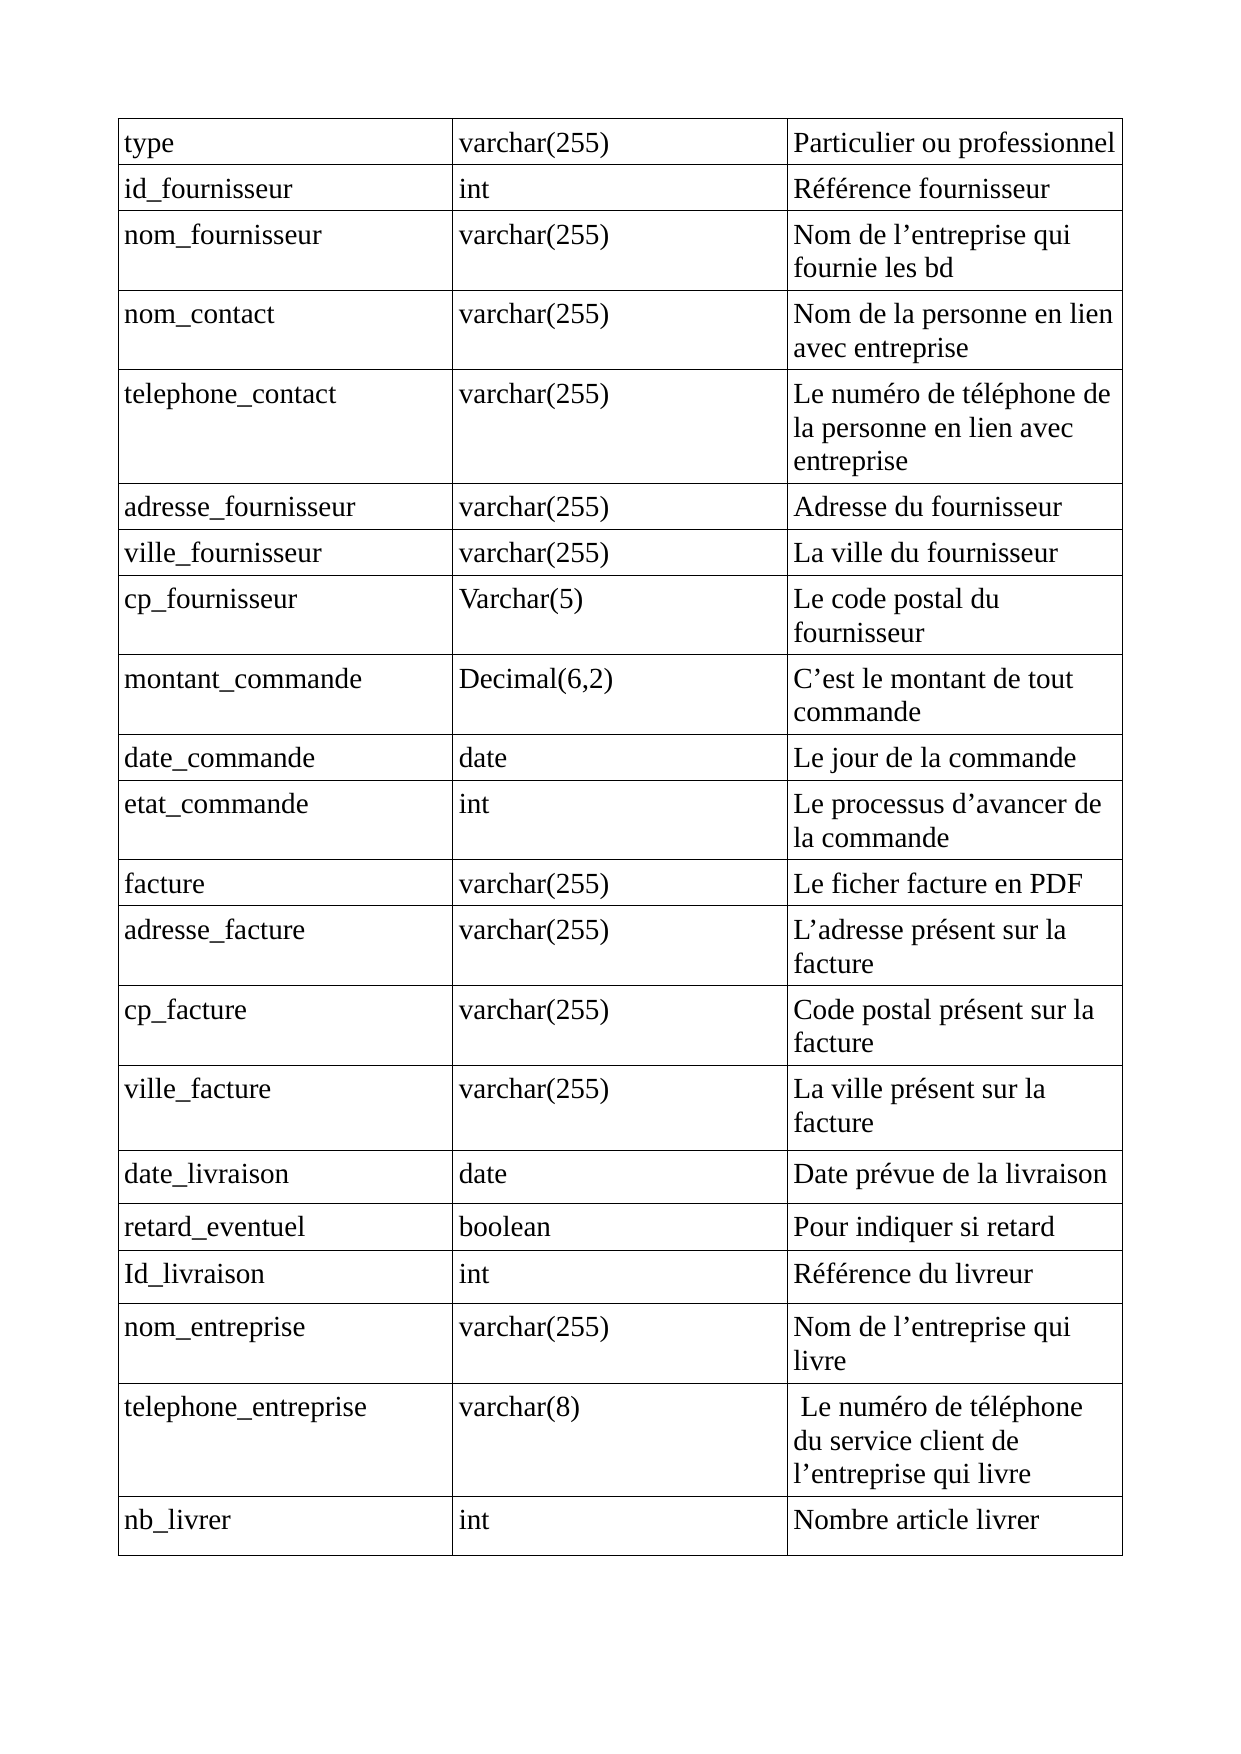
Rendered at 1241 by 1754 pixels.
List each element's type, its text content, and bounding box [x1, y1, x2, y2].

table_cell ville_facture [119, 1066, 452, 1150]
table_cell Le ficher facture en PDF [788, 860, 1122, 905]
table_cell boolean [453, 1204, 787, 1250]
table_cell int [453, 165, 787, 210]
table_cell varchar(255) [453, 211, 787, 290]
table_cell varchar(255) [453, 1304, 787, 1382]
table_cell Le code postal du fournisseur [788, 576, 1122, 654]
table_cell varchar(255) [453, 291, 787, 369]
table_cell Decimal(6,2) [453, 655, 787, 734]
table_cell Nombre article livrer [788, 1497, 1122, 1555]
table_cell type [119, 119, 452, 164]
table_cell nom_entreprise [119, 1304, 452, 1382]
table_cell Référence du livreur [788, 1251, 1122, 1303]
table_cell int [453, 1251, 787, 1303]
table_cell date_commande [119, 735, 452, 780]
table_cell int [453, 781, 787, 859]
table_cell Le jour de la commande [788, 735, 1122, 780]
table_cell Le numéro de téléphone du service client de l’entreprise qui livre [788, 1384, 1122, 1496]
table_cell nom_fournisseur [119, 211, 452, 290]
table_cell varchar(255) [453, 860, 787, 905]
table_cell montant_commande [119, 655, 452, 734]
table_cell Nom de l’entreprise qui livre [788, 1304, 1122, 1382]
table_cell nom_contact [119, 291, 452, 369]
table_cell facture [119, 860, 452, 905]
table_cell adresse_fournisseur [119, 484, 452, 528]
table_cell Date prévue de la livraison [788, 1151, 1122, 1203]
table_cell cp_fournisseur [119, 576, 452, 654]
table_cell varchar(255) [453, 370, 787, 482]
table_cell Code postal présent sur la facture [788, 986, 1122, 1064]
table_cell id_fournisseur [119, 165, 452, 210]
table_cell La ville présent sur la facture [788, 1066, 1122, 1150]
table_cell C’est le montant de tout commande [788, 655, 1122, 734]
table_cell varchar(255) [453, 986, 787, 1064]
table_cell telephone_entreprise [119, 1384, 452, 1496]
table_cell varchar(255) [453, 906, 787, 985]
table_cell Id_livraison [119, 1251, 452, 1303]
table_cell Adresse du fournisseur [788, 484, 1122, 528]
table_cell Varchar(5) [453, 576, 787, 654]
table_cell Référence fournisseur [788, 165, 1122, 210]
table_cell Le processus d’avancer de la commande [788, 781, 1122, 859]
table_cell int [453, 1497, 787, 1555]
table_cell Le numéro de téléphone de la personne en lien avec entreprise [788, 370, 1122, 482]
table_cell varchar(255) [453, 484, 787, 528]
table_cell date [453, 1151, 787, 1203]
table_cell La ville du fournisseur [788, 530, 1122, 574]
table_cell date_livraison [119, 1151, 452, 1203]
table_cell nb_livrer [119, 1497, 452, 1555]
table_cell varchar(255) [453, 119, 787, 164]
table_cell adresse_facture [119, 906, 452, 985]
table_cell date [453, 735, 787, 780]
table_cell retard_eventuel [119, 1204, 452, 1250]
table_cell varchar(255) [453, 1066, 787, 1150]
table_cell Nom de la personne en lien avec entreprise [788, 291, 1122, 369]
table_cell etat_commande [119, 781, 452, 859]
table_cell varchar(255) [453, 530, 787, 574]
table_cell varchar(8) [453, 1384, 787, 1496]
table_cell Pour indiquer si retard [788, 1204, 1122, 1250]
table_cell Particulier ou professionnel [788, 119, 1122, 164]
table_cell cp_facture [119, 986, 452, 1064]
table_cell ville_fournisseur [119, 530, 452, 574]
table_cell Nom de l’entreprise qui fournie les bd [788, 211, 1122, 290]
table_cell L’adresse présent sur la facture [788, 906, 1122, 985]
table_cell telephone_contact [119, 370, 452, 482]
